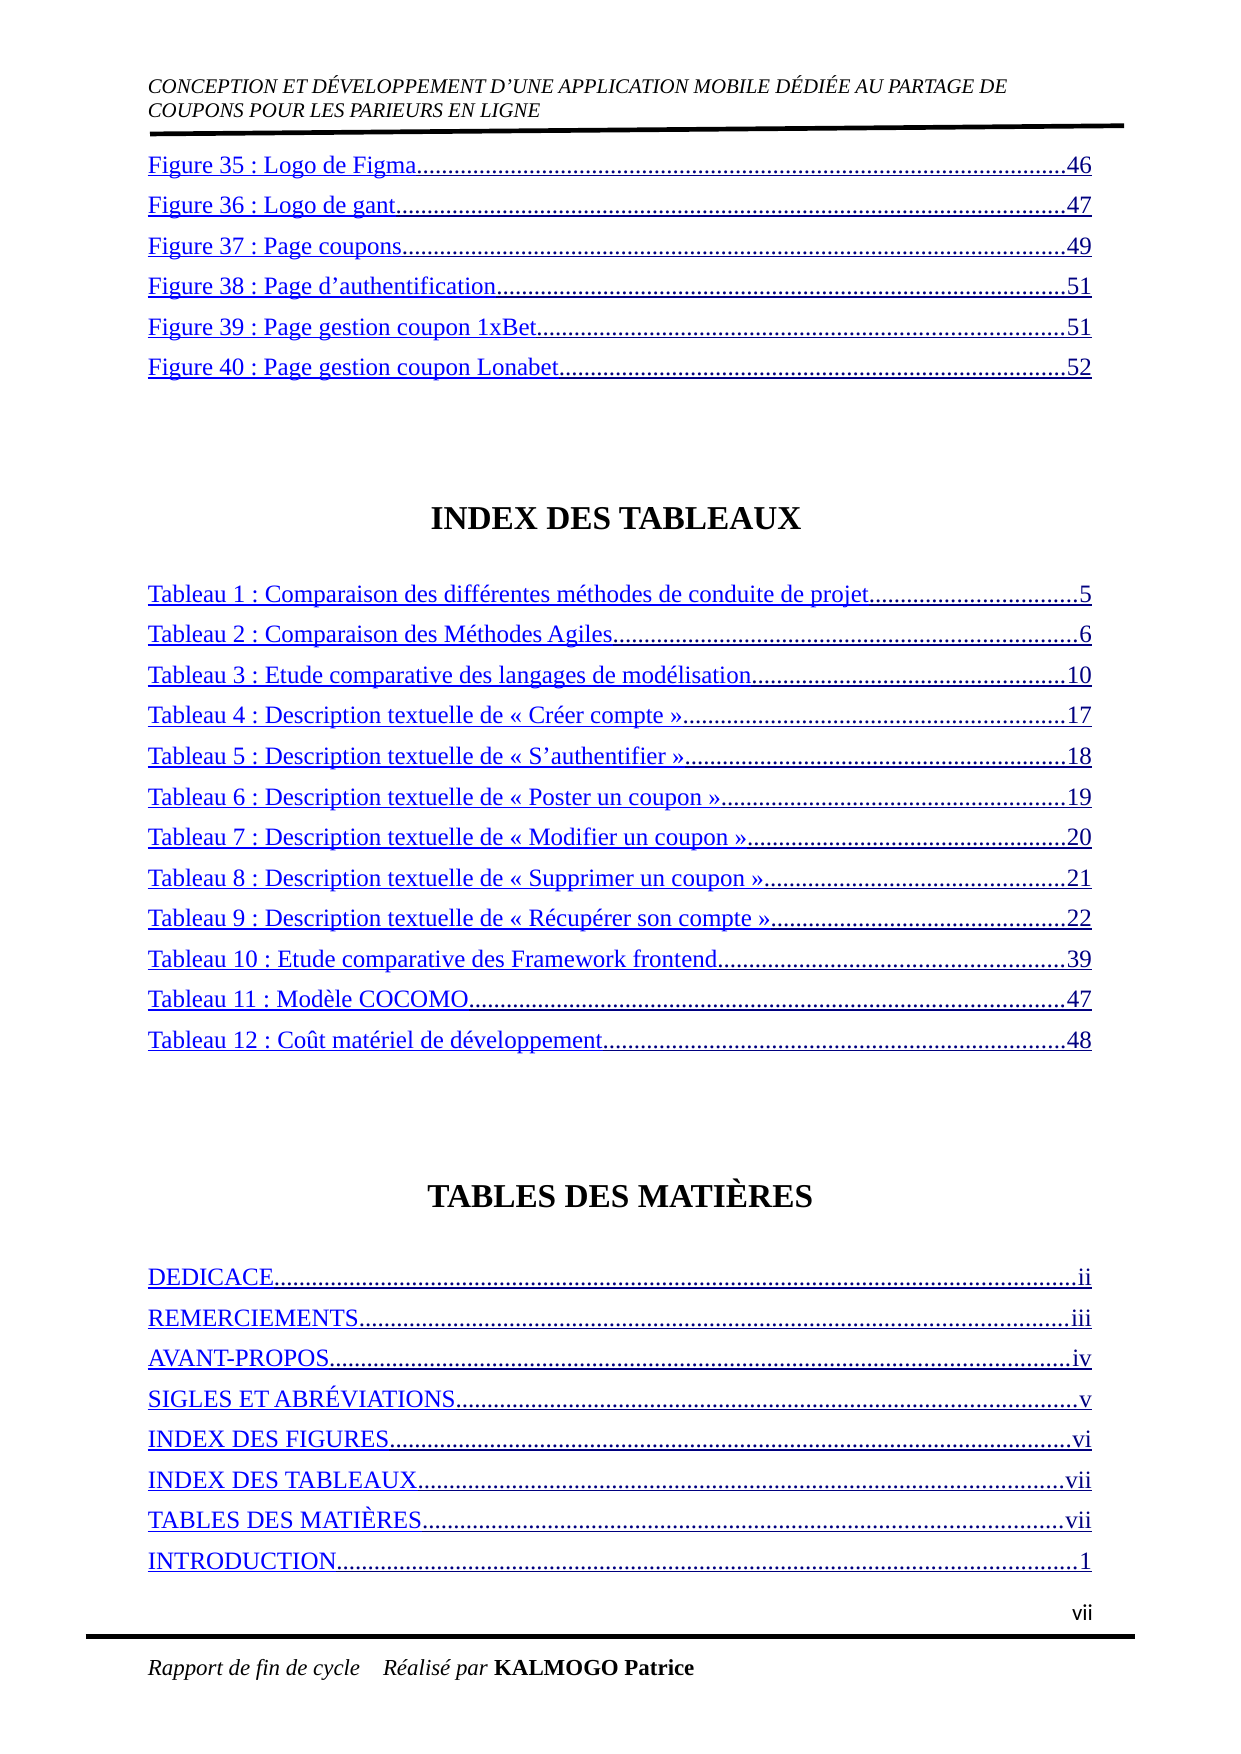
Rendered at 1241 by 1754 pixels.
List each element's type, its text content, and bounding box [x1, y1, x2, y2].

subtitle INDEX DES TABLEAUX [148, 498, 1093, 537]
subtitle TABLES DES MATIÈRES [148, 1176, 1093, 1214]
text Tableau 1 : Comparaison des différentes méthodes de conduite de projet 5 [148, 579, 1093, 608]
text INDEX DES FIGURES vi [148, 1424, 1093, 1453]
text Figure 35 : Logo de Figma 46 [148, 150, 1093, 179]
text Figure 40 : Page gestion coupon Lonabet 52 [148, 352, 1093, 381]
text AVANT-PROPOS iv [148, 1343, 1093, 1372]
text Figure 36 : Logo de gant 47 [148, 190, 1093, 219]
text Tableau 6 : Description textuelle de « Poster un coupon » 19 [148, 782, 1093, 810]
text Tableau 3 : Etude comparative des langages de modélisation 10 [148, 660, 1093, 689]
text INTRODUCTION 1 [148, 1546, 1093, 1575]
text Tableau 8 : Description textuelle de « Supprimer un coupon » 21 [148, 863, 1093, 891]
text Figure 39 : Page gestion coupon 1xBet 51 [148, 312, 1093, 341]
text SIGLES ET ABRÉVIATIONS v [148, 1384, 1093, 1413]
text Tableau 11 : Modèle COCOMO 47 [148, 984, 1093, 1013]
text Tableau 2 : Comparaison des Méthodes Agiles 6 [148, 619, 1093, 648]
text REMERCIEMENTS iii [148, 1303, 1093, 1332]
text Figure 37 : Page coupons 49 [148, 231, 1093, 260]
text TABLES DES MATIÈRES vii [148, 1506, 1093, 1534]
text Tableau 10 : Etude comparative des Framework frontend 39 [148, 944, 1093, 972]
text Tableau 4 : Description textuelle de « Créer compte » 17 [148, 701, 1093, 729]
text DEDICACE ii [148, 1262, 1093, 1291]
text Tableau 5 : Description textuelle de « S’authentifier » 18 [148, 741, 1093, 770]
text INDEX DES TABLEAUX vii [148, 1465, 1093, 1494]
text Tableau 7 : Description textuelle de « Modifier un coupon » 20 [148, 822, 1093, 851]
text Tableau 9 : Description textuelle de « Récupérer son compte » 22 [148, 903, 1093, 932]
text Figure 38 : Page d’authentification 51 [148, 271, 1093, 300]
text Tableau 12 : Coût matériel de développement 48 [148, 1025, 1093, 1053]
